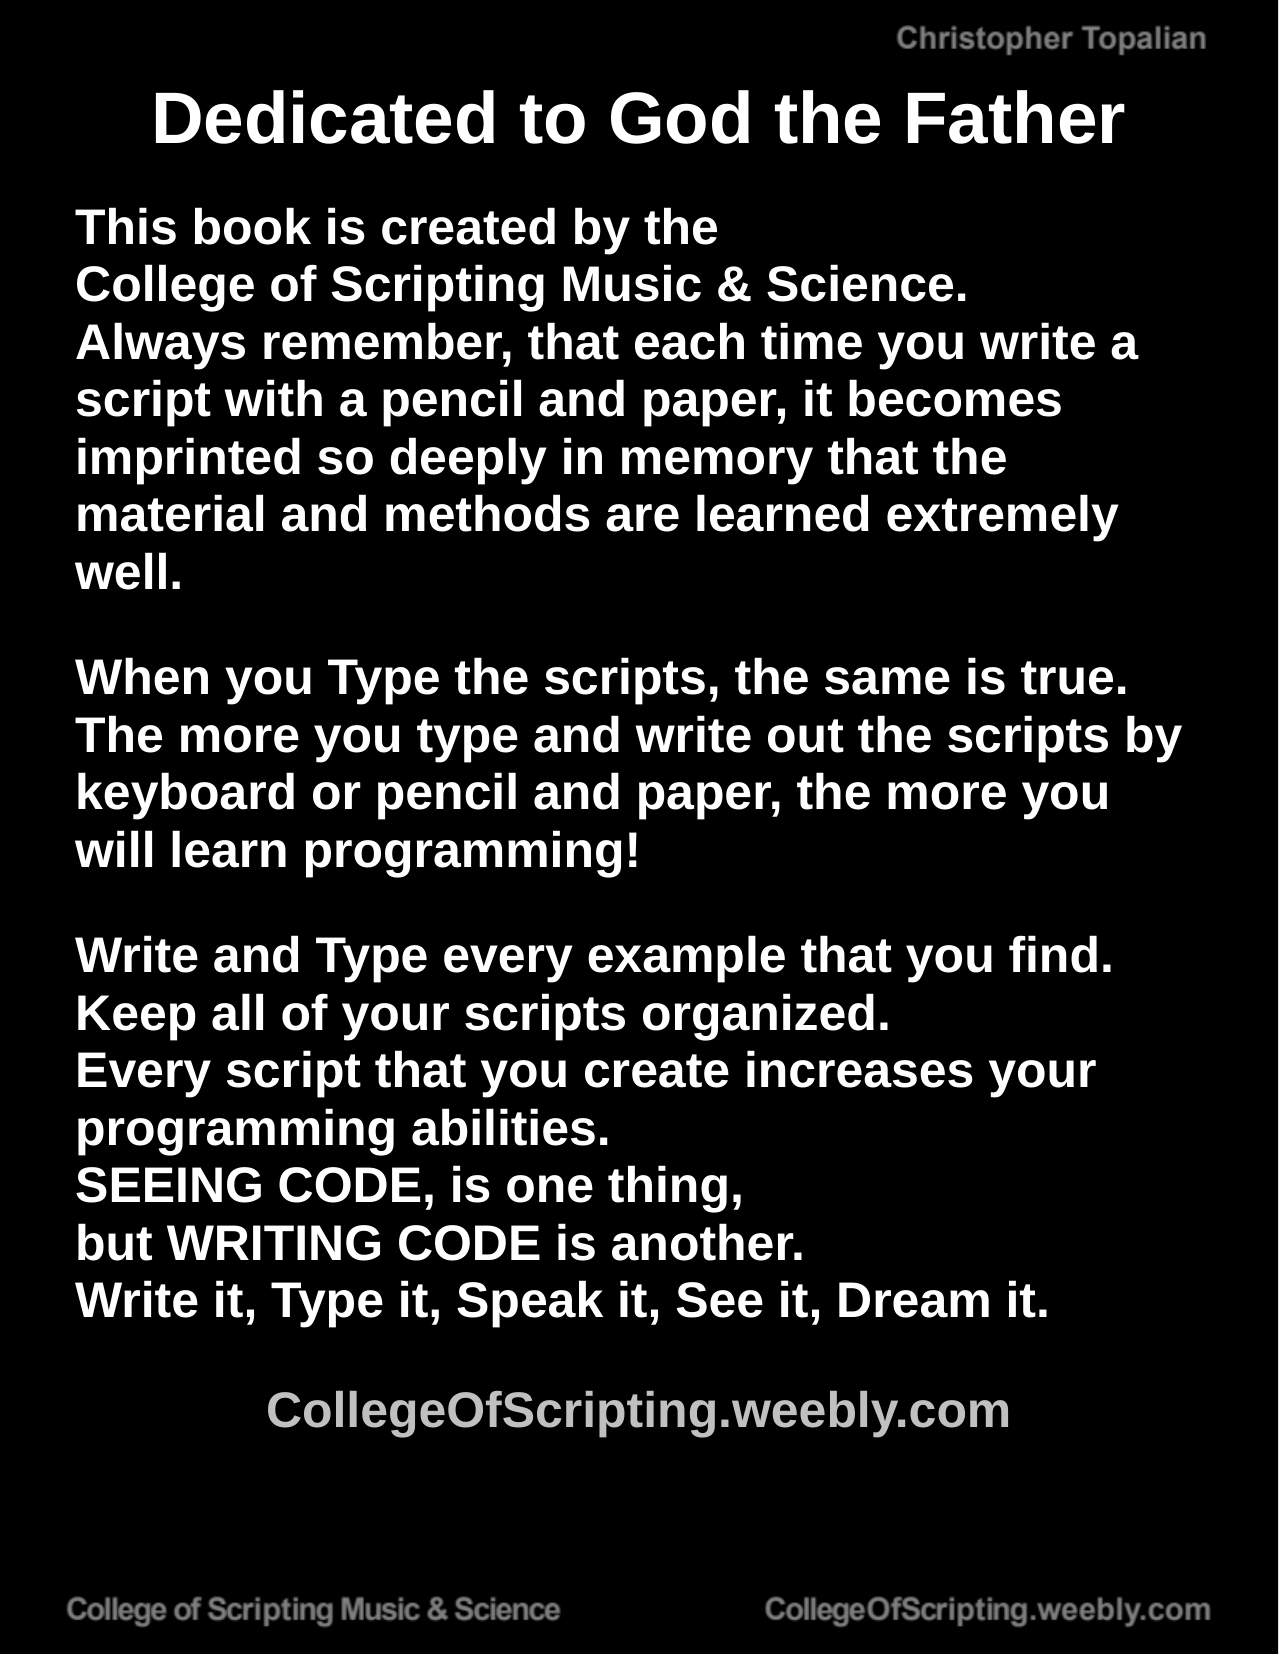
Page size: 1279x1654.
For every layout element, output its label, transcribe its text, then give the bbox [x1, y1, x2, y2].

text College of Scripting Music & Science. [75, 255, 1203, 312]
text This book is created by the [75, 197, 1203, 255]
text Always remember, that each time you write a script with a pencil and paper, it becomes imprinted so deeply in memory that the material and methods are learned extremely well. [75, 312, 1203, 600]
text Write and Type every example that you find. [75, 926, 1203, 983]
text Write it, Type it, Speak it, See it, Dream it. [75, 1271, 1203, 1328]
text but WRITING CODE is another. [75, 1213, 1203, 1271]
text CollegeOfScripting.weebly.com [75, 1380, 1203, 1437]
text Dedicated to God the Father [75, 75, 1203, 159]
text When you Type the scripts, the same is true. The more you type and write out the scripts by keyboard or pencil and paper, the more you will learn programming! [75, 648, 1203, 878]
text SEEING CODE, is one thing, [75, 1156, 1203, 1213]
text Every script that you create increases your programming abilities. [75, 1041, 1203, 1156]
text Keep all of your scripts organized. [75, 983, 1203, 1041]
